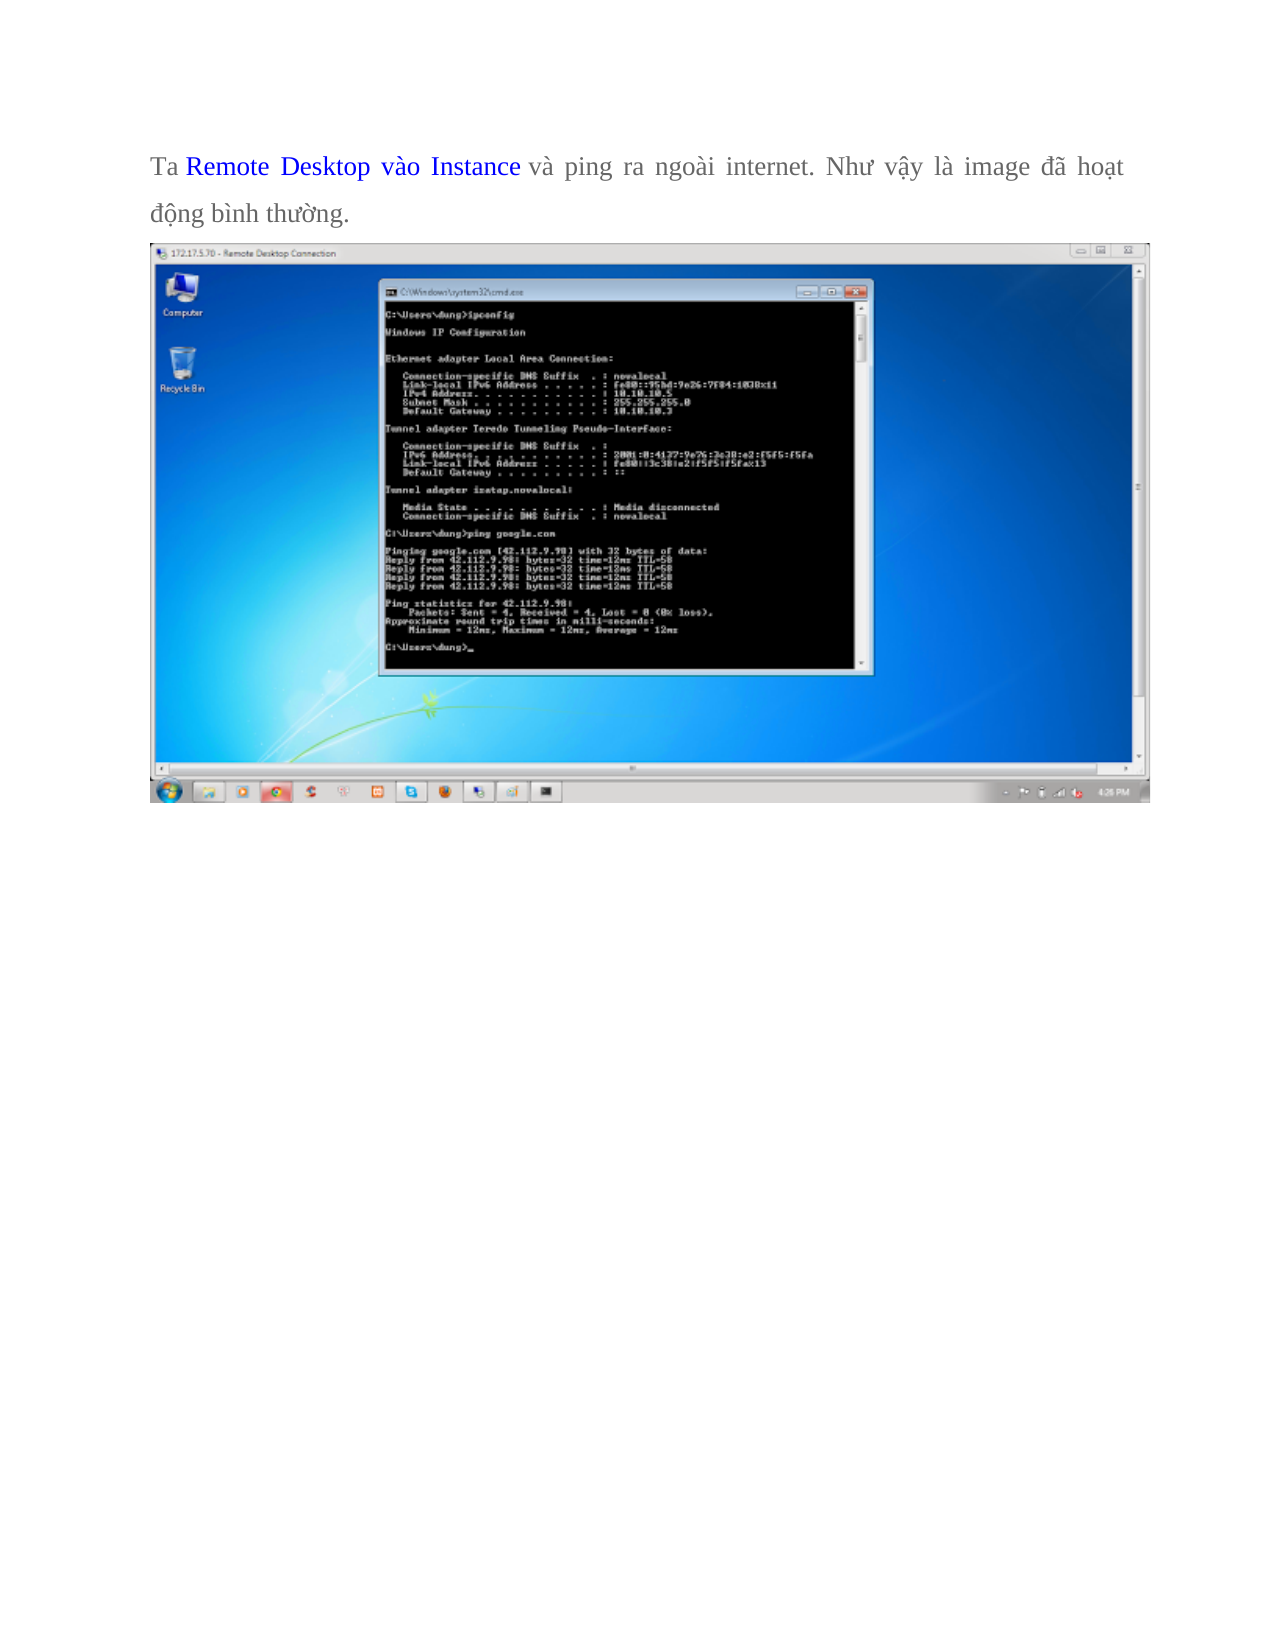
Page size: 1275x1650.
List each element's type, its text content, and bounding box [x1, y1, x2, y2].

text Ta Remote Desktop vào Instance và ping ra ngoài internet. Như vậy là image đã hoạt động bình thường. [150, 150, 1125, 228]
